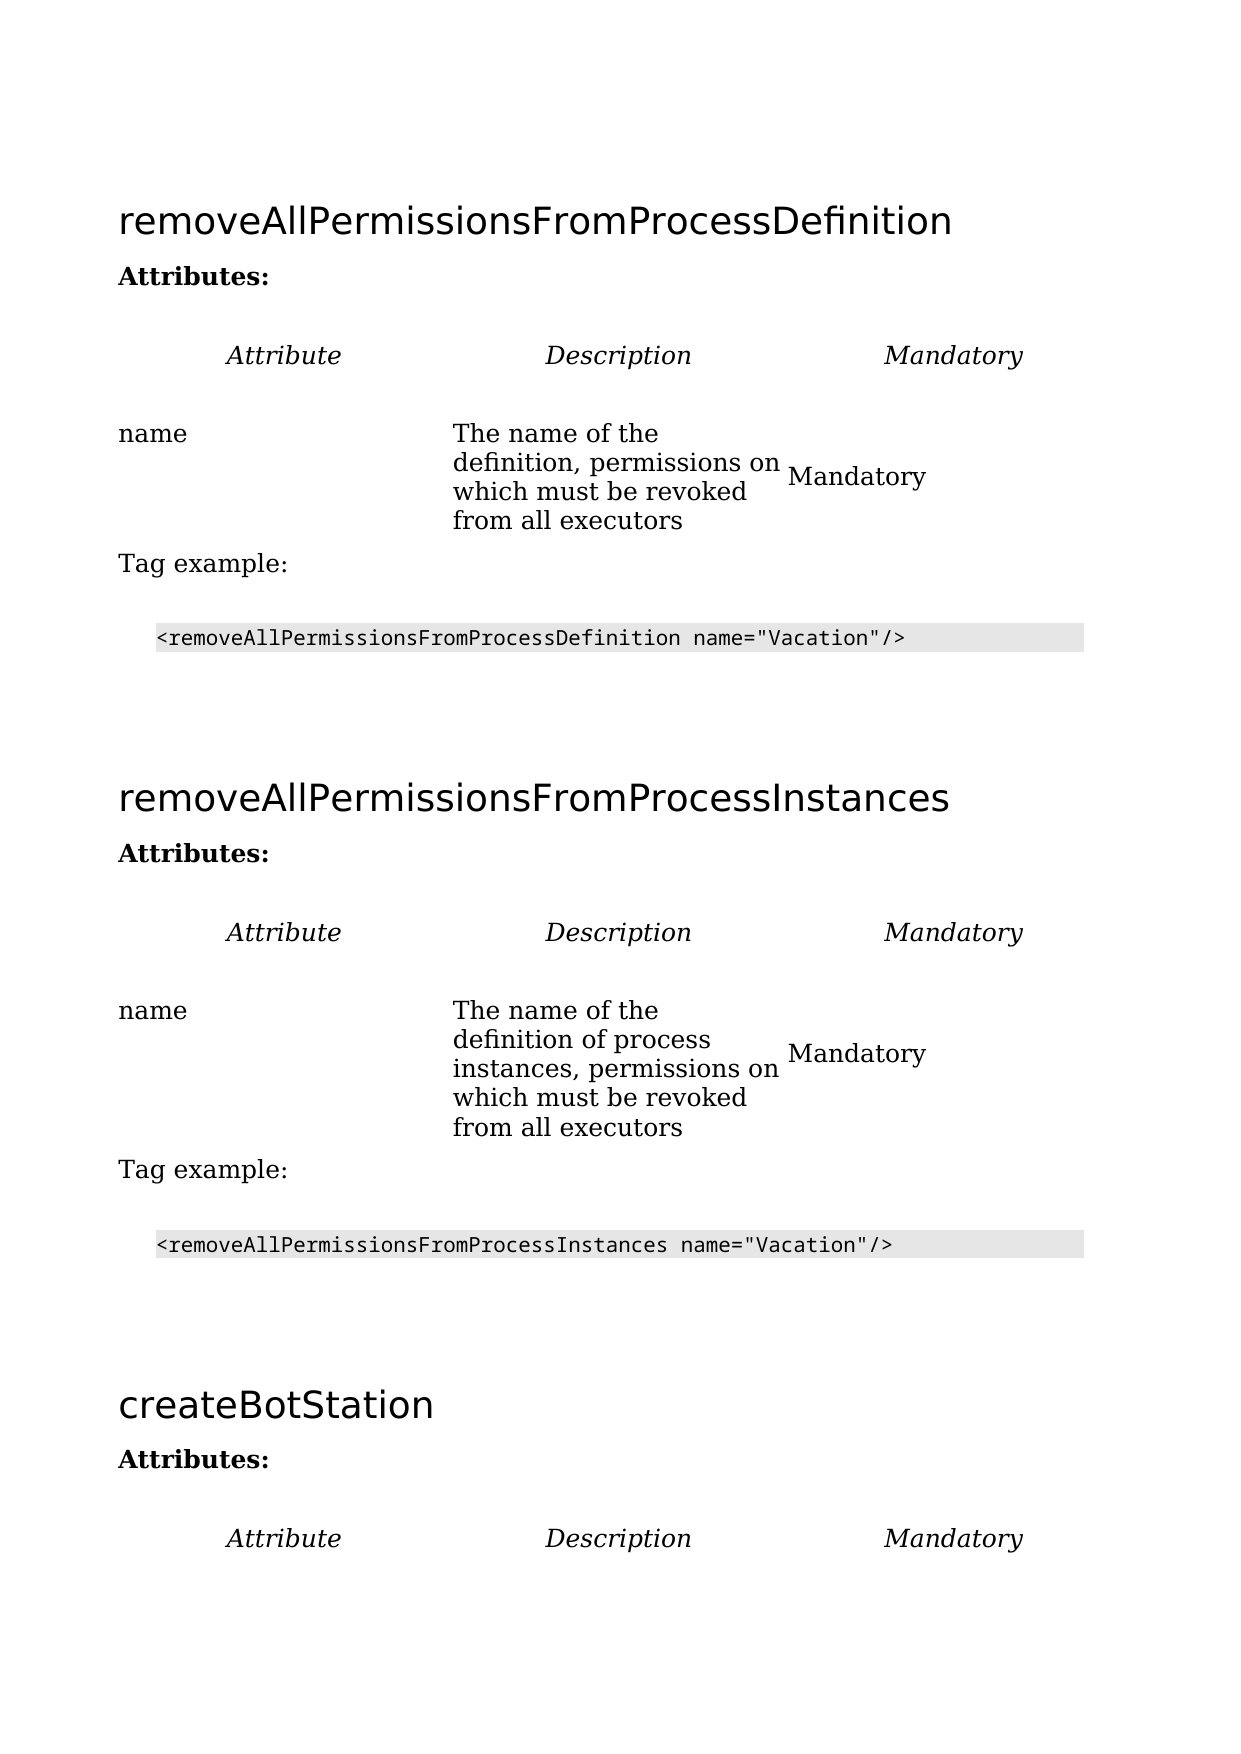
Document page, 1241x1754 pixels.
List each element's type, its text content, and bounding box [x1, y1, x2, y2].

subtitle createBotStation [118, 1383, 1122, 1427]
text <removeAllPermissionsFromProcessInstances name="Vacation"/> [156, 1230, 1084, 1258]
table_cell Mandatory [788, 413, 1122, 543]
table_cell The name of the definition of process instances, permissions on which must be revoked from all executors [453, 990, 787, 1149]
table_cell Mandatory [788, 990, 1122, 1149]
table_header Description [453, 298, 787, 413]
table_header Attribute [118, 1482, 453, 1596]
table_cell name [118, 990, 453, 1149]
text Tag example: [118, 549, 1122, 578]
table_header Attribute [118, 876, 453, 990]
table_header Description [453, 1482, 787, 1596]
table_header Attributes: [118, 1439, 1122, 1482]
table_header Attributes: [118, 255, 1122, 298]
table_header Attributes: [118, 833, 1122, 876]
table_header Description [453, 876, 787, 990]
text <removeAllPermissionsFromProcessDefinition name="Vacation"/> [156, 623, 1084, 652]
table_cell The name of the definition, permissions on which must be revoked from all executors [453, 413, 787, 543]
subtitle removeAllPermissionsFromProcessInstances [118, 777, 1122, 821]
table_header Mandatory [788, 298, 1122, 413]
subtitle removeAllPermissionsFromProcessDefinition [118, 200, 1122, 243]
table_header Mandatory [788, 1482, 1122, 1596]
table_cell name [118, 413, 453, 543]
text Tag example: [118, 1156, 1122, 1185]
table_header Mandatory [788, 876, 1122, 990]
table_header Attribute [118, 298, 453, 413]
